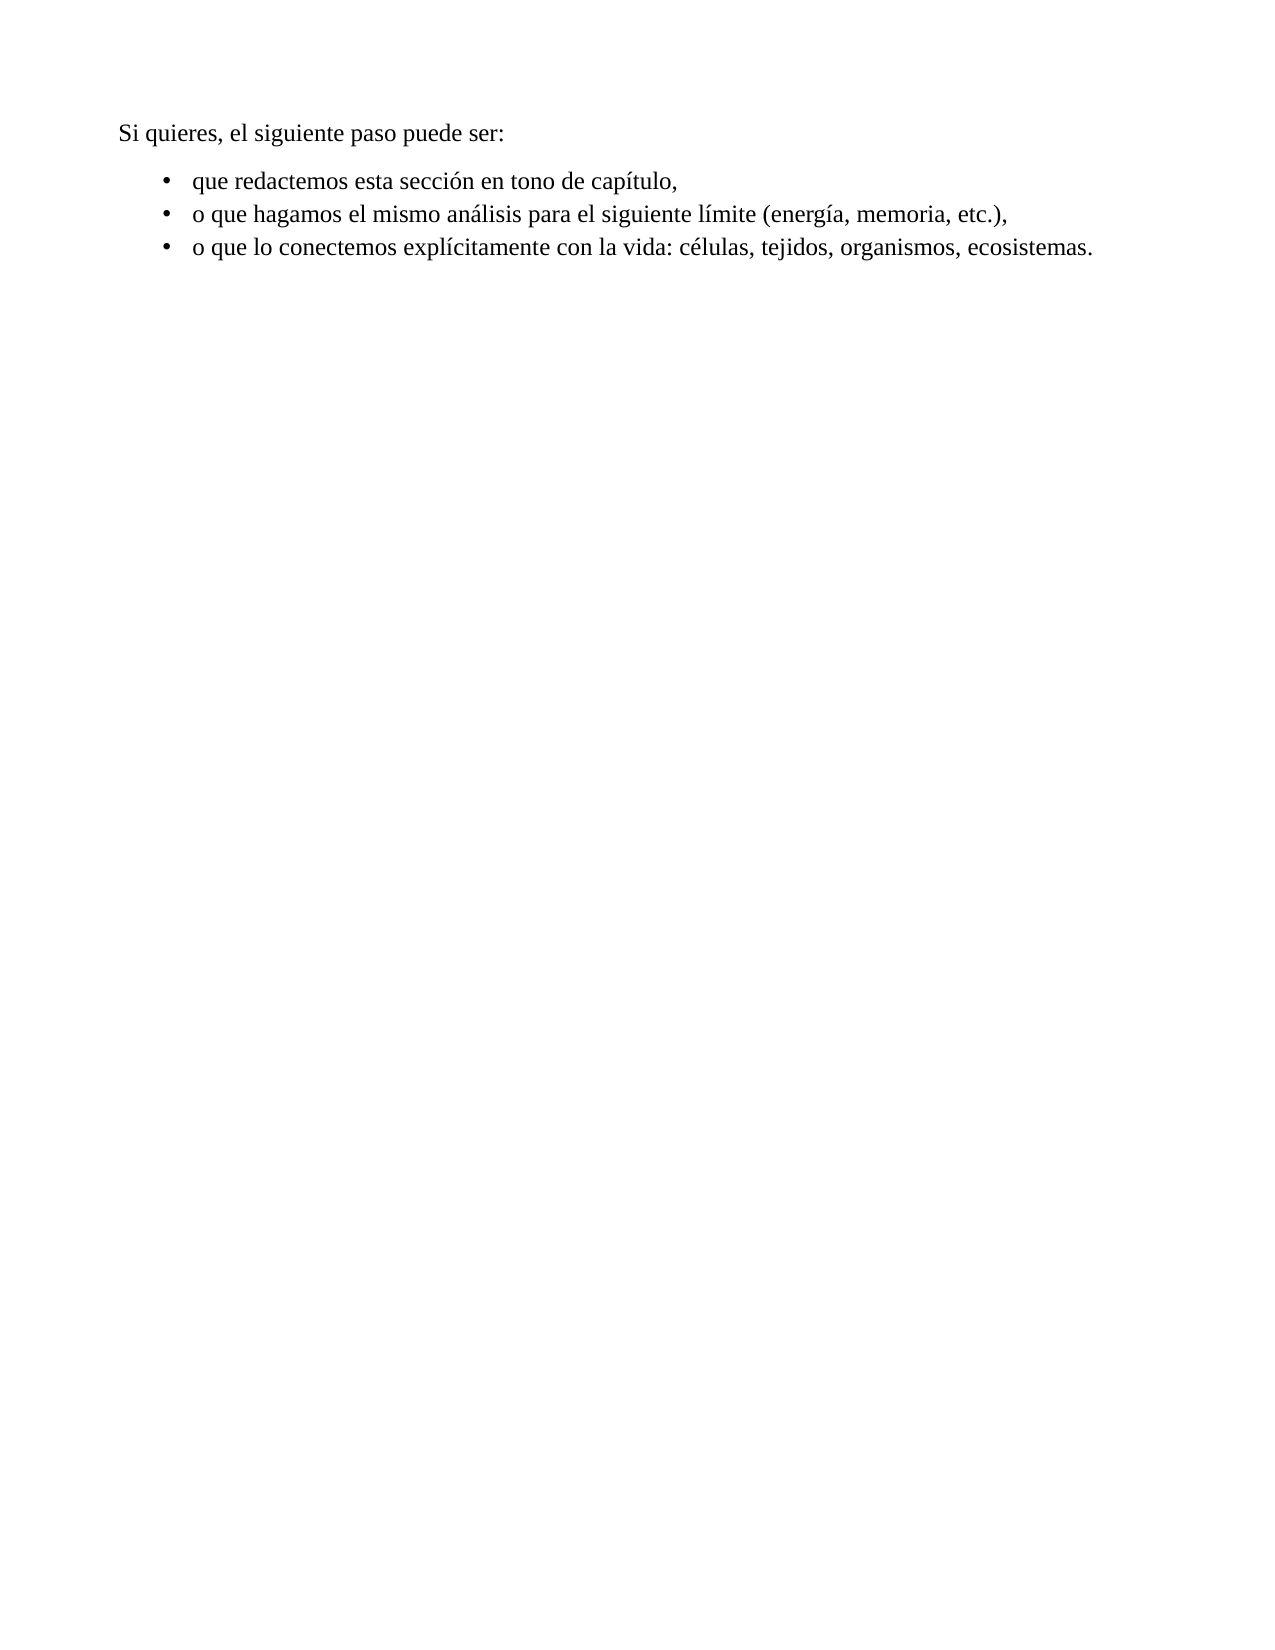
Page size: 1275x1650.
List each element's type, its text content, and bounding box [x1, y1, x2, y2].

list o que lo conectemos explícitamente con la vida: células, tejidos, organismos, ecosistemas. [162, 232, 1157, 261]
list o que hagamos el mismo análisis para el siguiente límite (energía, memoria, etc.), [162, 199, 1157, 227]
text Si quieres, el siguiente paso puede ser: [118, 118, 1157, 147]
list que redactemos esta sección en tono de capítulo, [162, 166, 1157, 194]
